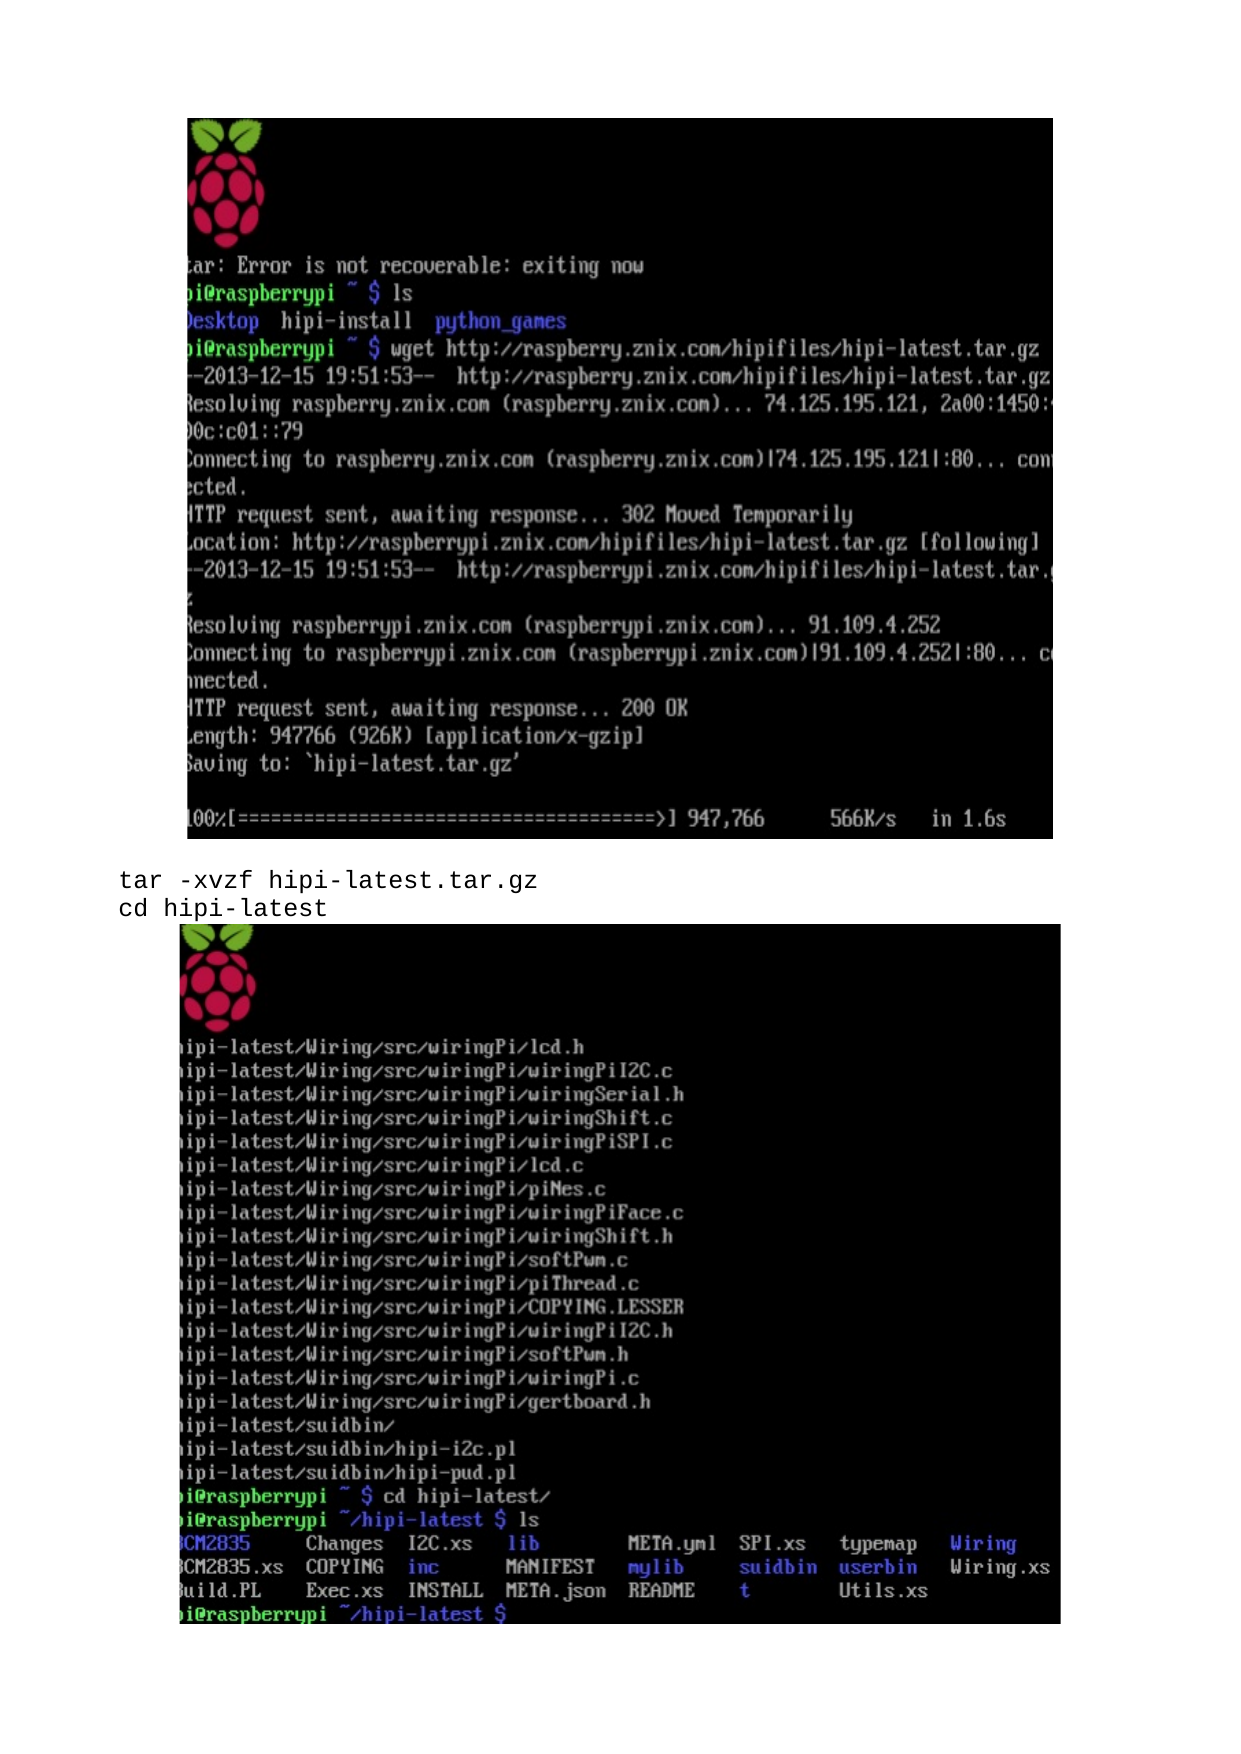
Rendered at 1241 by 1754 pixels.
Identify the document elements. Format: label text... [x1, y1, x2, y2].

picture [179, 924, 1061, 1624]
picture [187, 118, 1053, 839]
text tar -xvzf hipi-latest.tar.gz cd hipi-latest [118, 118, 1122, 924]
